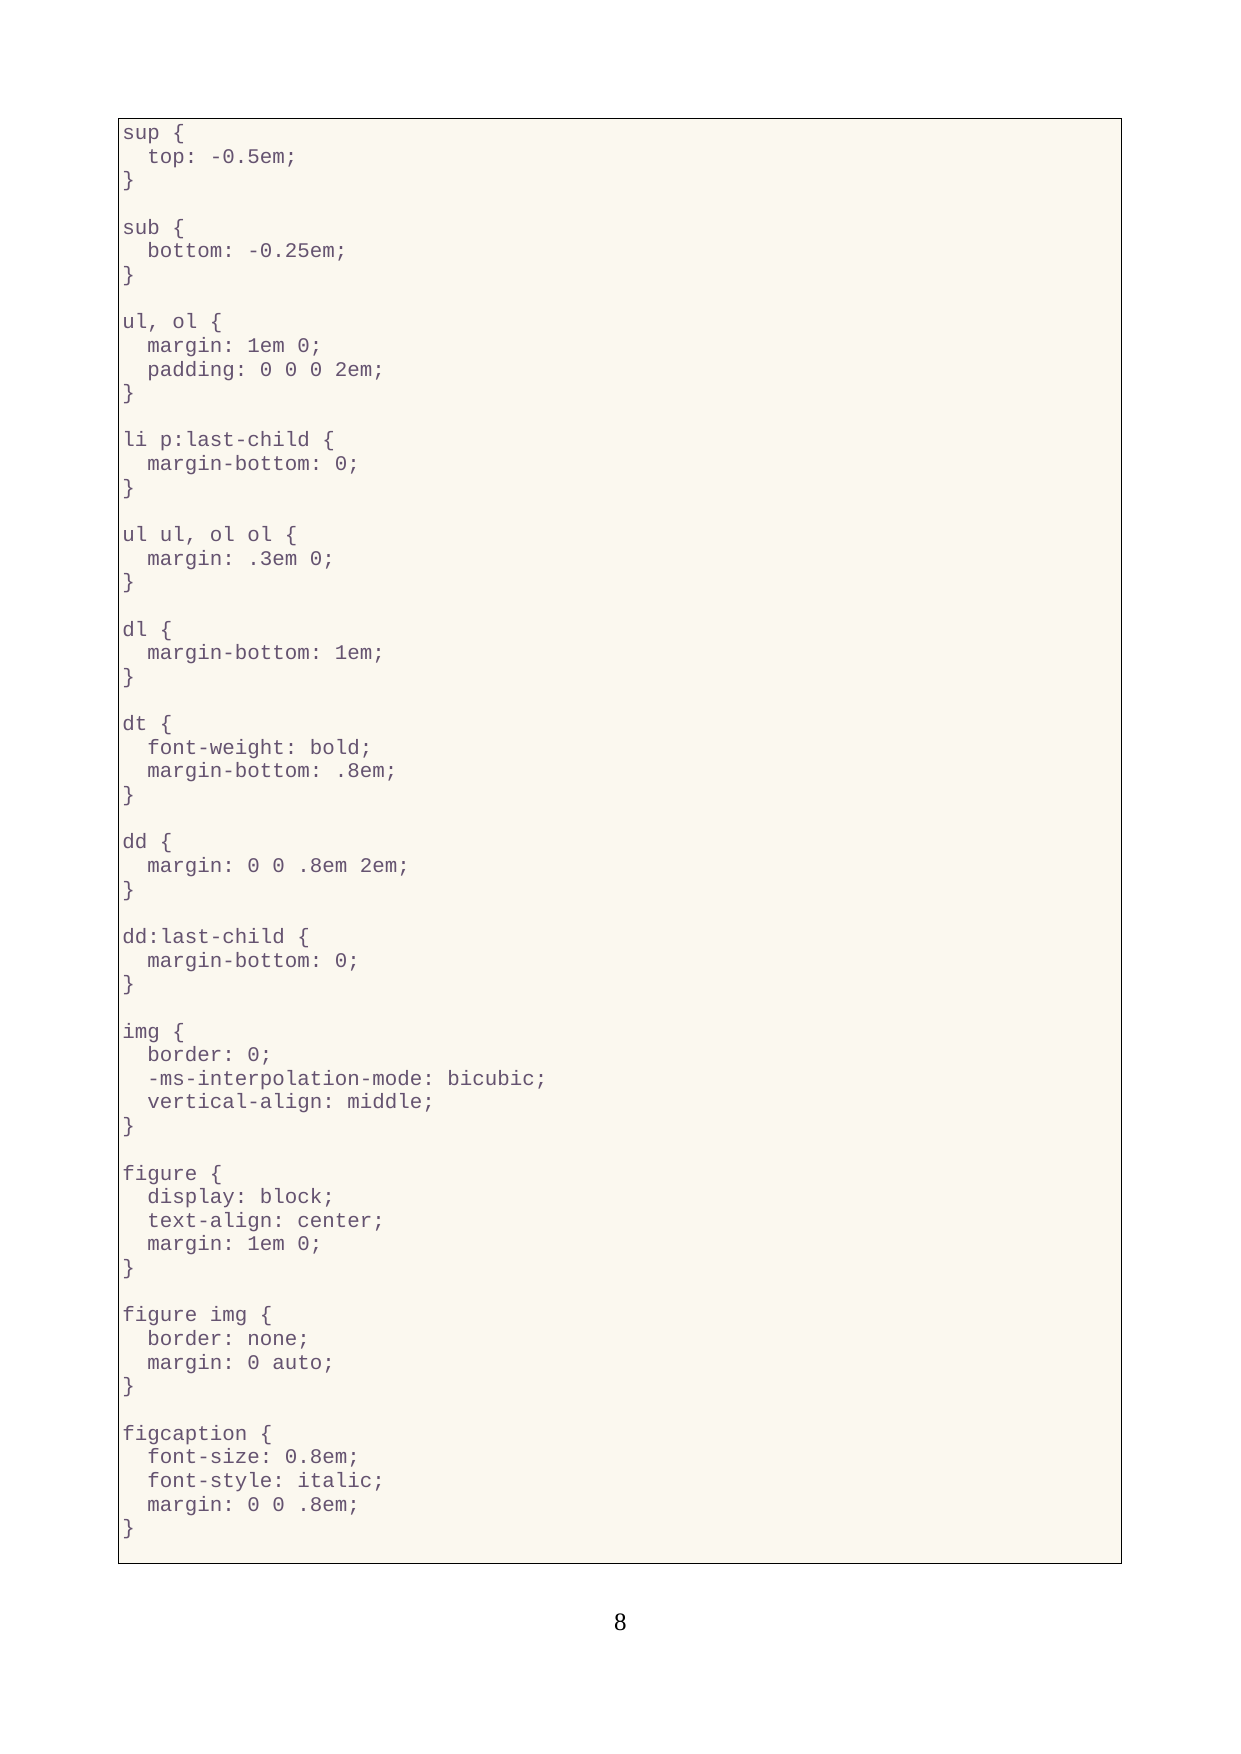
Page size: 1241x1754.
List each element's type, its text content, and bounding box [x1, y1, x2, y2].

text img { [119, 1017, 1121, 1040]
text dd:last-child { [119, 922, 1121, 946]
text border: 0; [119, 1040, 1121, 1064]
text margin: 1em 0; [119, 1229, 1121, 1253]
text margin: 0 auto; [119, 1348, 1121, 1371]
text margin: 0 0 .8em 2em; [119, 851, 1121, 875]
text margin: .3em 0; [119, 544, 1121, 567]
text padding: 0 0 0 2em; [119, 354, 1121, 378]
text sup { [119, 119, 1121, 142]
text figcaption { [119, 1419, 1121, 1442]
text figure { [119, 1158, 1121, 1182]
text ul ul, ol ol { [119, 520, 1121, 544]
text margin: 0 0 .8em; [119, 1489, 1121, 1513]
text font-weight: bold; [119, 733, 1121, 757]
text } [119, 165, 1121, 189]
text margin-bottom: 0; [119, 946, 1121, 969]
text ul, ol { [119, 307, 1121, 331]
text display: block; [119, 1182, 1121, 1206]
text } [119, 1513, 1121, 1537]
text figure img { [119, 1300, 1121, 1324]
text margin: 1em 0; [119, 331, 1121, 354]
text bottom: -0.25em; [119, 236, 1121, 260]
text font-style: italic; [119, 1466, 1121, 1489]
text } [119, 875, 1121, 898]
text border: none; [119, 1324, 1121, 1348]
text } [119, 378, 1121, 402]
text } [119, 260, 1121, 284]
text } [119, 1253, 1121, 1277]
text dd { [119, 827, 1121, 851]
text } [119, 567, 1121, 591]
text vertical-align: middle; [119, 1088, 1121, 1111]
text top: -0.5em; [119, 142, 1121, 165]
text sub { [119, 213, 1121, 236]
text margin-bottom: 1em; [119, 638, 1121, 662]
text font-size: 0.8em; [119, 1442, 1121, 1466]
text margin-bottom: .8em; [119, 757, 1121, 780]
text -ms-interpolation-mode: bicubic; [119, 1064, 1121, 1088]
text margin-bottom: 0; [119, 449, 1121, 473]
text } [119, 780, 1121, 804]
text } [119, 1111, 1121, 1135]
text } [119, 1371, 1121, 1395]
text li p:last-child { [119, 426, 1121, 449]
text } [119, 969, 1121, 993]
text text-align: center; [119, 1206, 1121, 1229]
text dl { [119, 615, 1121, 638]
text } [119, 662, 1121, 686]
text } [119, 473, 1121, 496]
text dt { [119, 709, 1121, 733]
